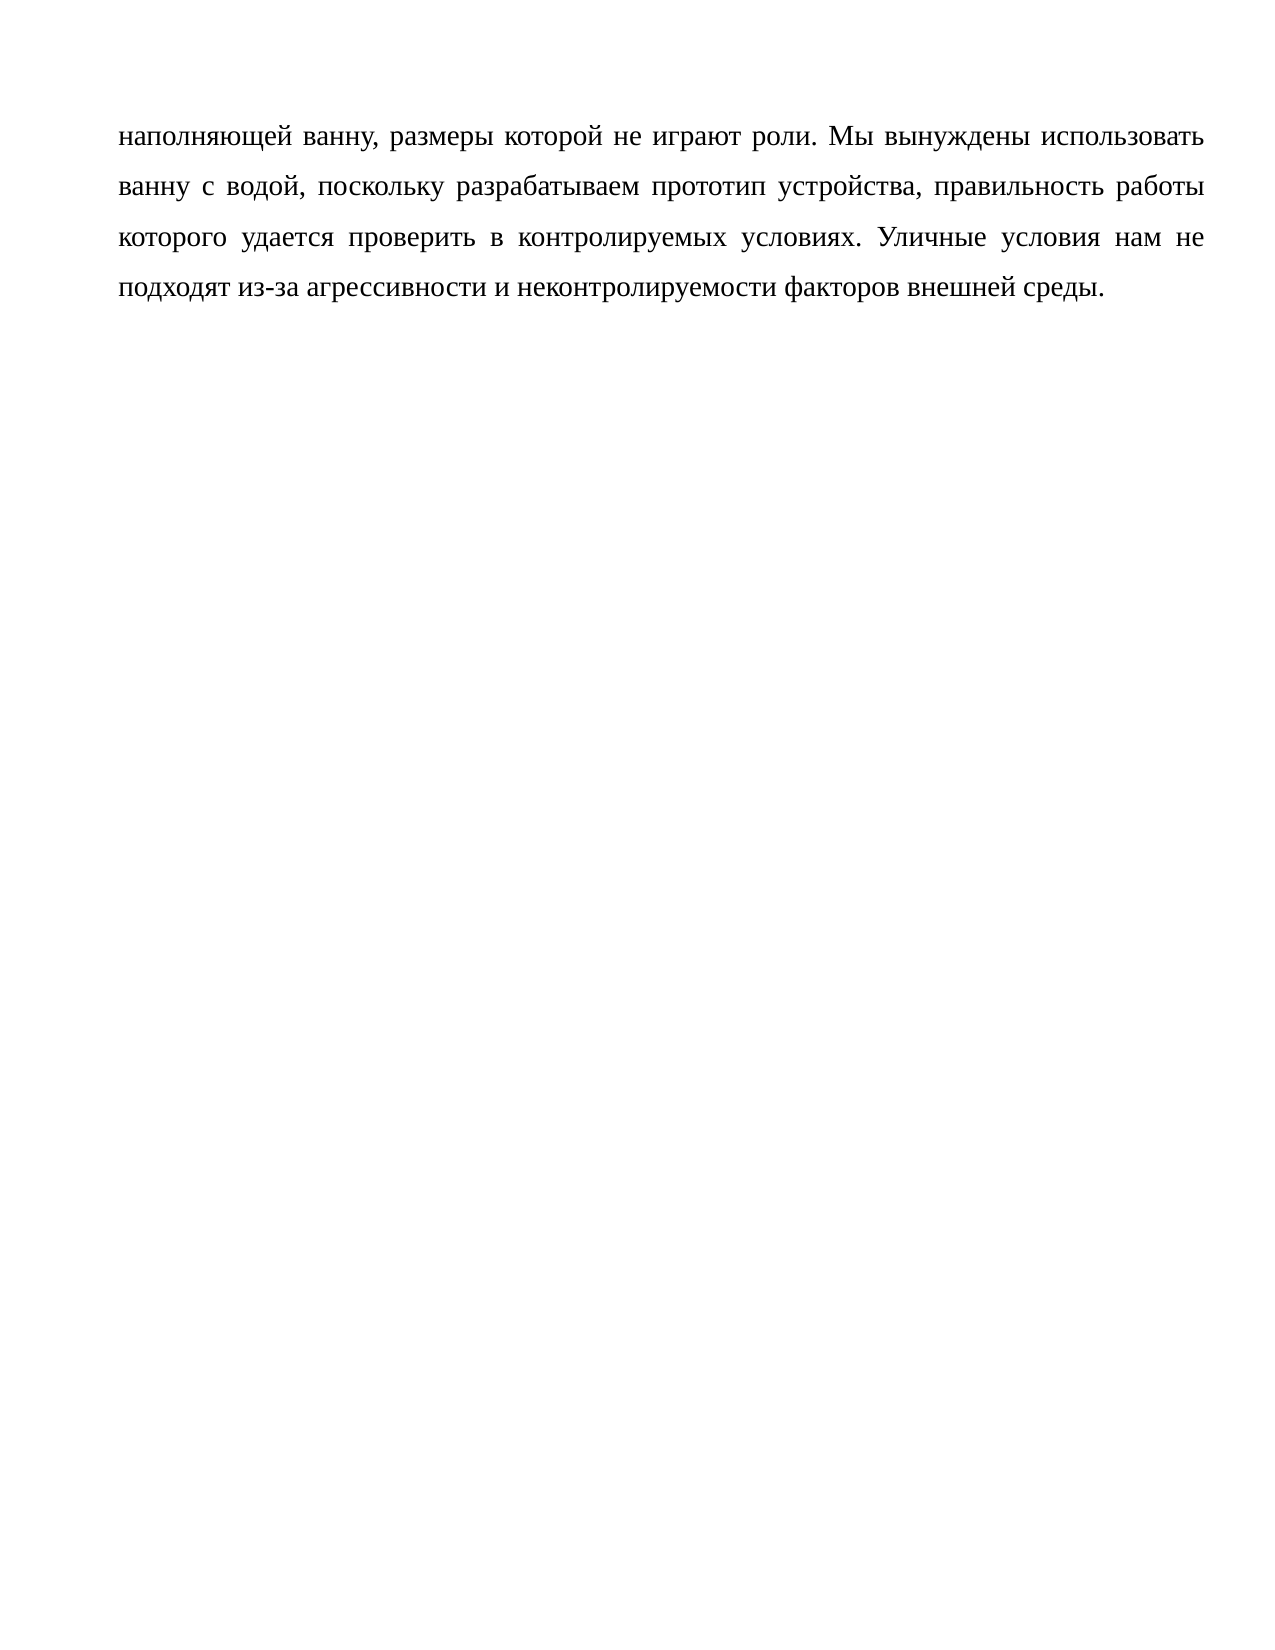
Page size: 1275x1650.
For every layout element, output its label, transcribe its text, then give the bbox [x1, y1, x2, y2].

text наполняющей ванну, размеры которой не играют роли. Мы вынуждены использовать ванну с водой, поскольку разрабатываем прототип устройства, правильность работы которого удается проверить в контролируемых условиях. Уличные условия нам не подходят из-за агрессивности и неконтролируемости факторов внешней среды. [118, 118, 1206, 303]
